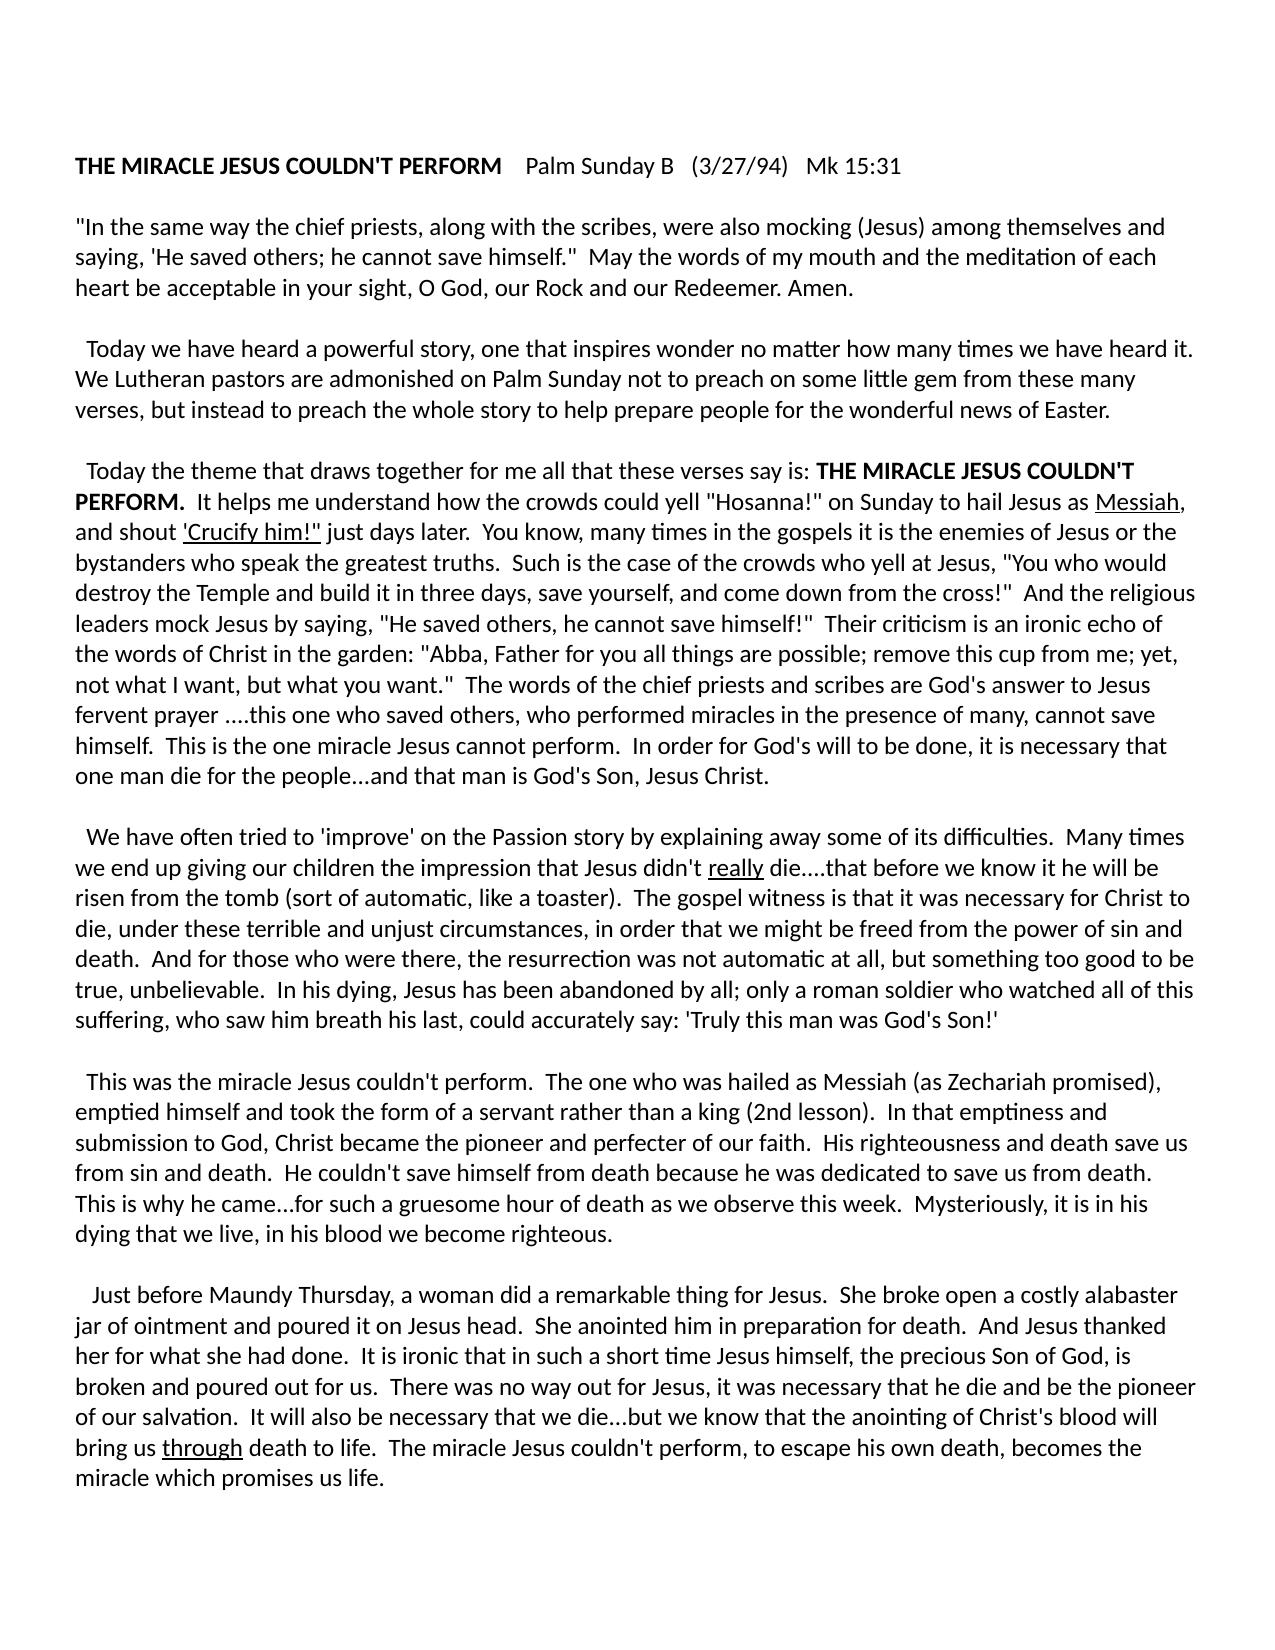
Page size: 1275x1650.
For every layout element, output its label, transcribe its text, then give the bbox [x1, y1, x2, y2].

text We have often tried to 'improve' on the Passion story by explaining away some of its difficulties. Many times we end up giving our children the impression that Jesus didn't really die....that before we know it he will be risen from the tomb (sort of automatic, like a toaster). The gospel witness is that it was necessary for Christ to die, under these terrible and unjust circumstances, in order that we might be freed from the power of sin and death. And for those who were there, the resurrection was not automatic at all, but something too good to be true, unbelievable. In his dying, Jesus has been abandoned by all; only a roman soldier who watched all of this suffering, who saw him breath his last, could accurately say: 'Truly this man was God's Son!' [75, 821, 1200, 1035]
text Today we have heard a powerful story, one that inspires wonder no matter how many times we have heard it. We Lutheran pastors are admonished on Palm Sunday not to preach on some little gem from these many verses, but instead to preach the whole story to help prepare people for the wonderful news of Easter. [75, 333, 1200, 425]
text This was the miracle Jesus couldn't perform. The one who was hailed as Messiah (as Zechariah promised), emptied himself and took the form of a servant rather than a king (2nd lesson). In that emptiness and submission to God, Christ became the pioneer and perfecter of our faith. His righteousness and death save us from sin and death. He couldn't save himself from death because he was dedicated to save us from death. This is why he came...for such a gruesome hour of death as we observe this week. Mysteriously, it is in his dying that we live, in his blood we become righteous. [75, 1066, 1200, 1249]
text Just before Maundy Thursday, a woman did a remarkable thing for Jesus. She broke open a costly alabaster jar of ointment and poured it on Jesus head. She anointed him in preparation for death. And Jesus thanked her for what she had done. It is ironic that in such a short time Jesus himself, the precious Son of God, is broken and poured out for us. There was no way out for Jesus, it was necessary that he die and be the pioneer of our salvation. It will also be necessary that we die...but we know that the anointing of Christ's blood will bring us through death to life. The miracle Jesus couldn't perform, to escape his own death, becomes the miracle which promises us life. [75, 1279, 1200, 1493]
text "In the same way the chief priests, along with the scribes, were also mocking (Jesus) among themselves and saying, 'He saved others; he cannot save himself." May the words of my mouth and the meditation of each heart be acceptable in your sight, O God, our Rock and our Redeemer. Amen. [75, 211, 1200, 303]
text Today the theme that draws together for me all that these verses say is: THE MIRACLE JESUS COULDN'T PERFORM. It helps me understand how the crowds could yell "Hosanna!" on Sunday to hail Jesus as Messiah, and shout 'Crucify him!" just days later. You know, many times in the gospels it is the enemies of Jesus or the bystanders who speak the greatest truths. Such is the case of the crowds who yell at Jesus, "You who would destroy the Temple and build it in three days, save yourself, and come down from the cross!" And the religious leaders mock Jesus by saying, "He saved others, he cannot save himself!" Their criticism is an ironic echo of the words of Christ in the garden: "Abba, Father for you all things are possible; remove this cup from me; yet, not what I want, but what you want." The words of the chief priests and scribes are God's answer to Jesus fervent prayer ....this one who saved others, who performed miracles in the presence of many, cannot save himself. This is the one miracle Jesus cannot perform. In order for God's will to be done, it is necessary that one man die for the people...and that man is God's Son, Jesus Christ. [75, 455, 1200, 791]
text THE MIRACLE JESUS COULDN'T PERFORM Palm Sunday B (3/27/94) Mk 15:31 [75, 150, 1200, 181]
